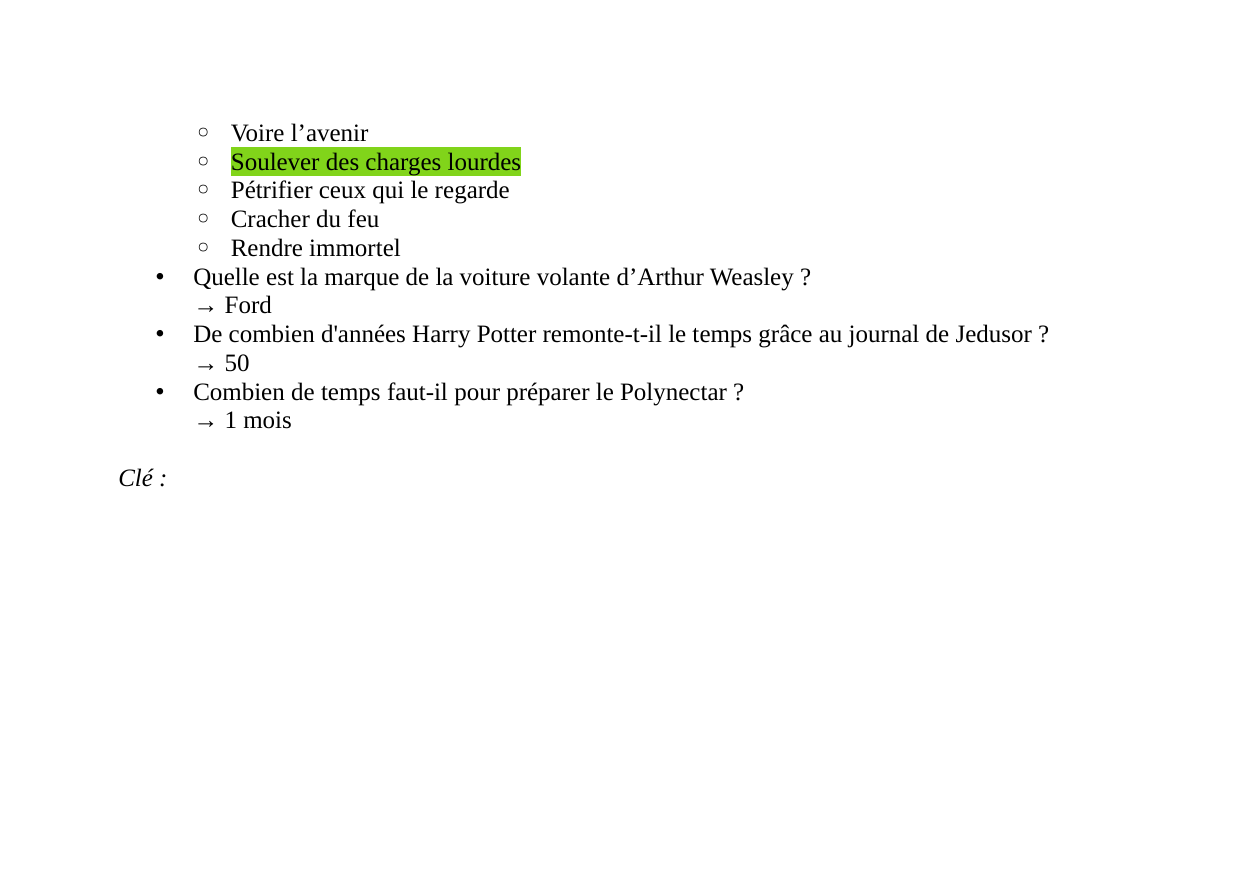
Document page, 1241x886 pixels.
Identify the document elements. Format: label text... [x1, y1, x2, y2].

list Combien de temps faut-il pour préparer le Polynectar ? [156, 377, 1122, 406]
list Cracher du feu [193, 204, 1122, 233]
list Pétrifier ceux qui le regarde [193, 176, 1122, 204]
list De combien d'années Harry Potter remonte-t-il le temps grâce au journal de Jedusor ? [156, 319, 1122, 348]
list Rendre immortel [193, 233, 1122, 262]
list Quelle est la marque de la voiture volante d’Arthur Weasley ? [156, 262, 1122, 291]
list Soulever des charges lourdes [193, 147, 1122, 176]
list → 50 [156, 348, 1122, 377]
text Clé : [118, 463, 1122, 492]
list → Ford [156, 291, 1122, 319]
list → 1 mois [156, 406, 1122, 434]
list Voire l’avenir [193, 118, 1122, 147]
